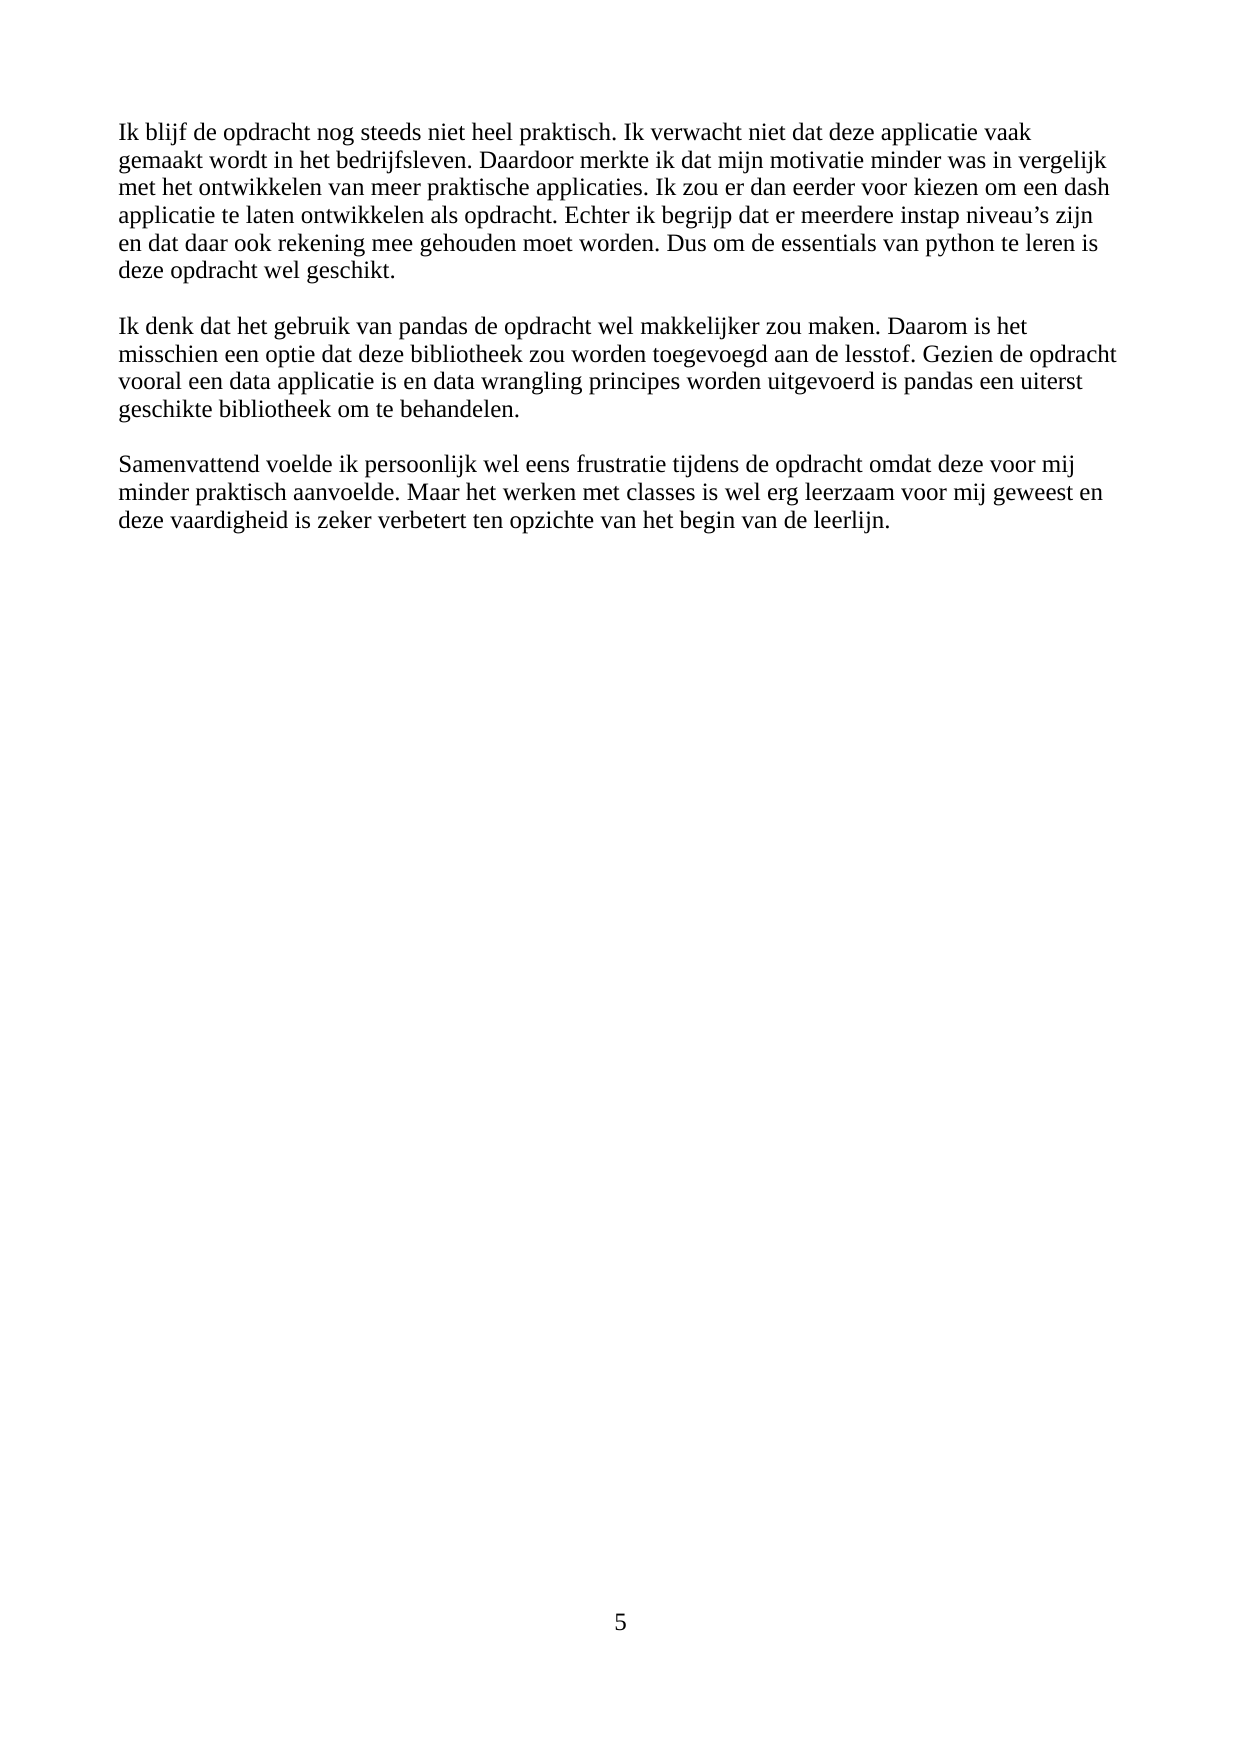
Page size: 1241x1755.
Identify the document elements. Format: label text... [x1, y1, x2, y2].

text Ik denk dat het gebruik van pandas de opdracht wel makkelijker zou maken. Daarom is het misschien een optie dat deze bibliotheek zou worden toegevoegd aan de lesstof. Gezien de opdracht vooral een data applicatie is en data wrangling principes worden uitgevoerd is pandas een uiterst geschikte bibliotheek om te behandelen. [118, 312, 1122, 423]
text Samenvattend voelde ik persoonlijk wel eens frustratie tijdens de opdracht omdat deze voor mij minder praktisch aanvoelde. Maar het werken met classes is wel erg leerzaam voor mij geweest en deze vaardigheid is zeker verbetert ten opzichte van het begin van de leerlijn. [118, 451, 1122, 534]
text Ik blijf de opdracht nog steeds niet heel praktisch. Ik verwacht niet dat deze applicatie vaak gemaakt wordt in het bedrijfsleven. Daardoor merkte ik dat mijn motivatie minder was in vergelijk met het ontwikkelen van meer praktische applicaties. Ik zou er dan eerder voor kiezen om een dash applicatie te laten ontwikkelen als opdracht. Echter ik begrijp dat er meerdere instap niveau’s zijn en dat daar ook rekening mee gehouden moet worden. Dus om de essentials van python te leren is deze opdracht wel geschikt. [118, 118, 1122, 284]
